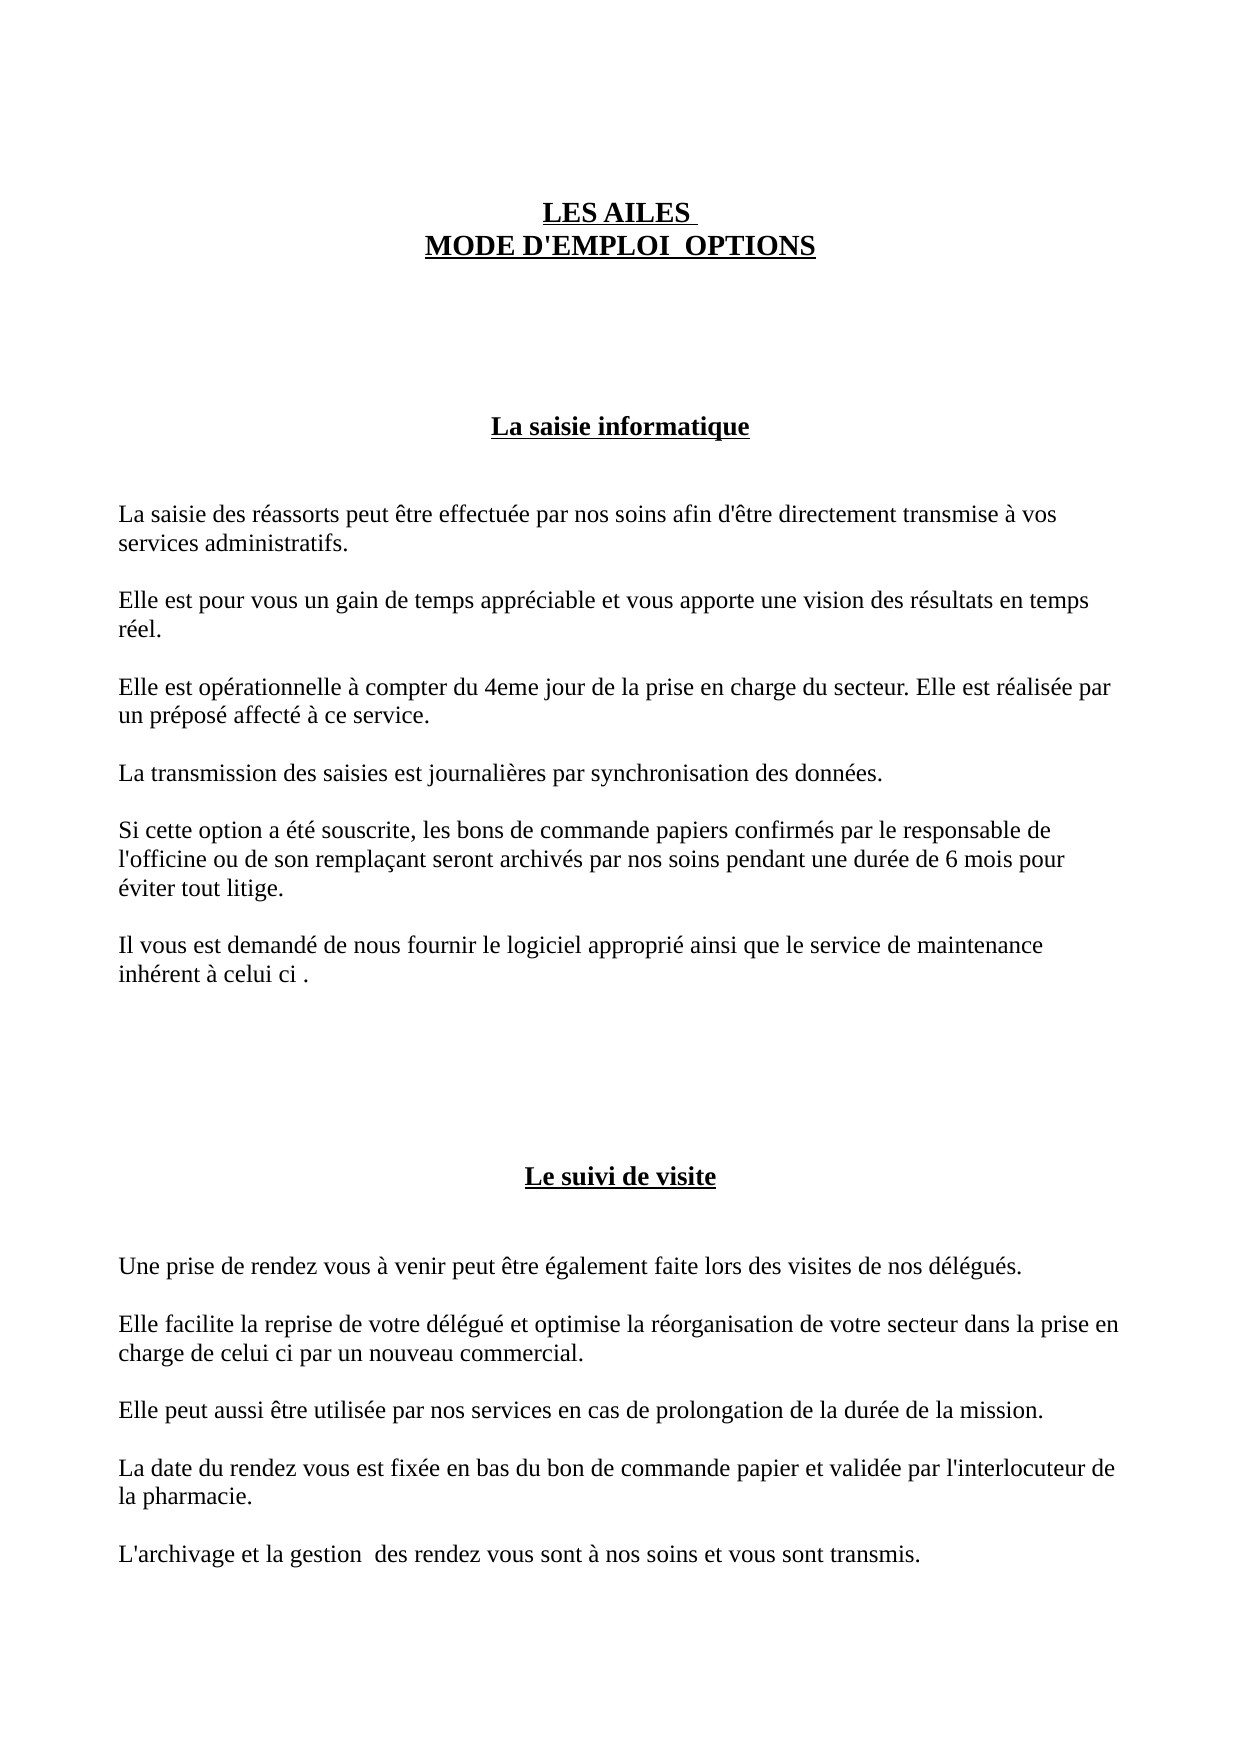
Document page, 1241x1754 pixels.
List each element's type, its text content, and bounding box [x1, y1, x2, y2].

text Elle facilite la reprise de votre délégué et optimise la réorganisation de votre secteur dans la prise en charge de celui ci par un nouveau commercial. [118, 1309, 1122, 1366]
text Il vous est demandé de nous fournir le logiciel approprié ainsi que le service de maintenance inhérent à celui ci . [118, 930, 1122, 988]
text Une prise de rendez vous à venir peut être également faite lors des visites de nos délégués. [118, 1251, 1122, 1280]
text LES AILES [118, 195, 1122, 228]
text La transmission des saisies est journalières par synchronisation des données. [118, 758, 1122, 787]
text Elle est opérationnelle à compter du 4eme jour de la prise en charge du secteur. Elle est réalisée par un préposé affecté à ce service. [118, 672, 1122, 729]
text La date du rendez vous est fixée en bas du bon de commande papier et validée par l'interlocuteur de la pharmacie. [118, 1453, 1122, 1510]
text L'archivage et la gestion des rendez vous sont à nos soins et vous sont transmis. [118, 1539, 1122, 1568]
text Elle est pour vous un gain de temps appréciable et vous apporte une vision des résultats en temps réel. [118, 585, 1122, 643]
text Elle peut aussi être utilisée par nos services en cas de prolongation de la durée de la mission. [118, 1395, 1122, 1424]
text Le suivi de visite [118, 1160, 1122, 1191]
text MODE D'EMPLOI OPTIONS [118, 228, 1122, 262]
text La saisie des réassorts peut être effectuée par nos soins afin d'être directement transmise à vos services administratifs. [118, 499, 1122, 557]
text La saisie informatique [118, 410, 1122, 442]
text Si cette option a été souscrite, les bons de commande papiers confirmés par le responsable de l'officine ou de son remplaçant seront archivés par nos soins pendant une durée de 6 mois pour éviter tout litige. [118, 815, 1122, 902]
